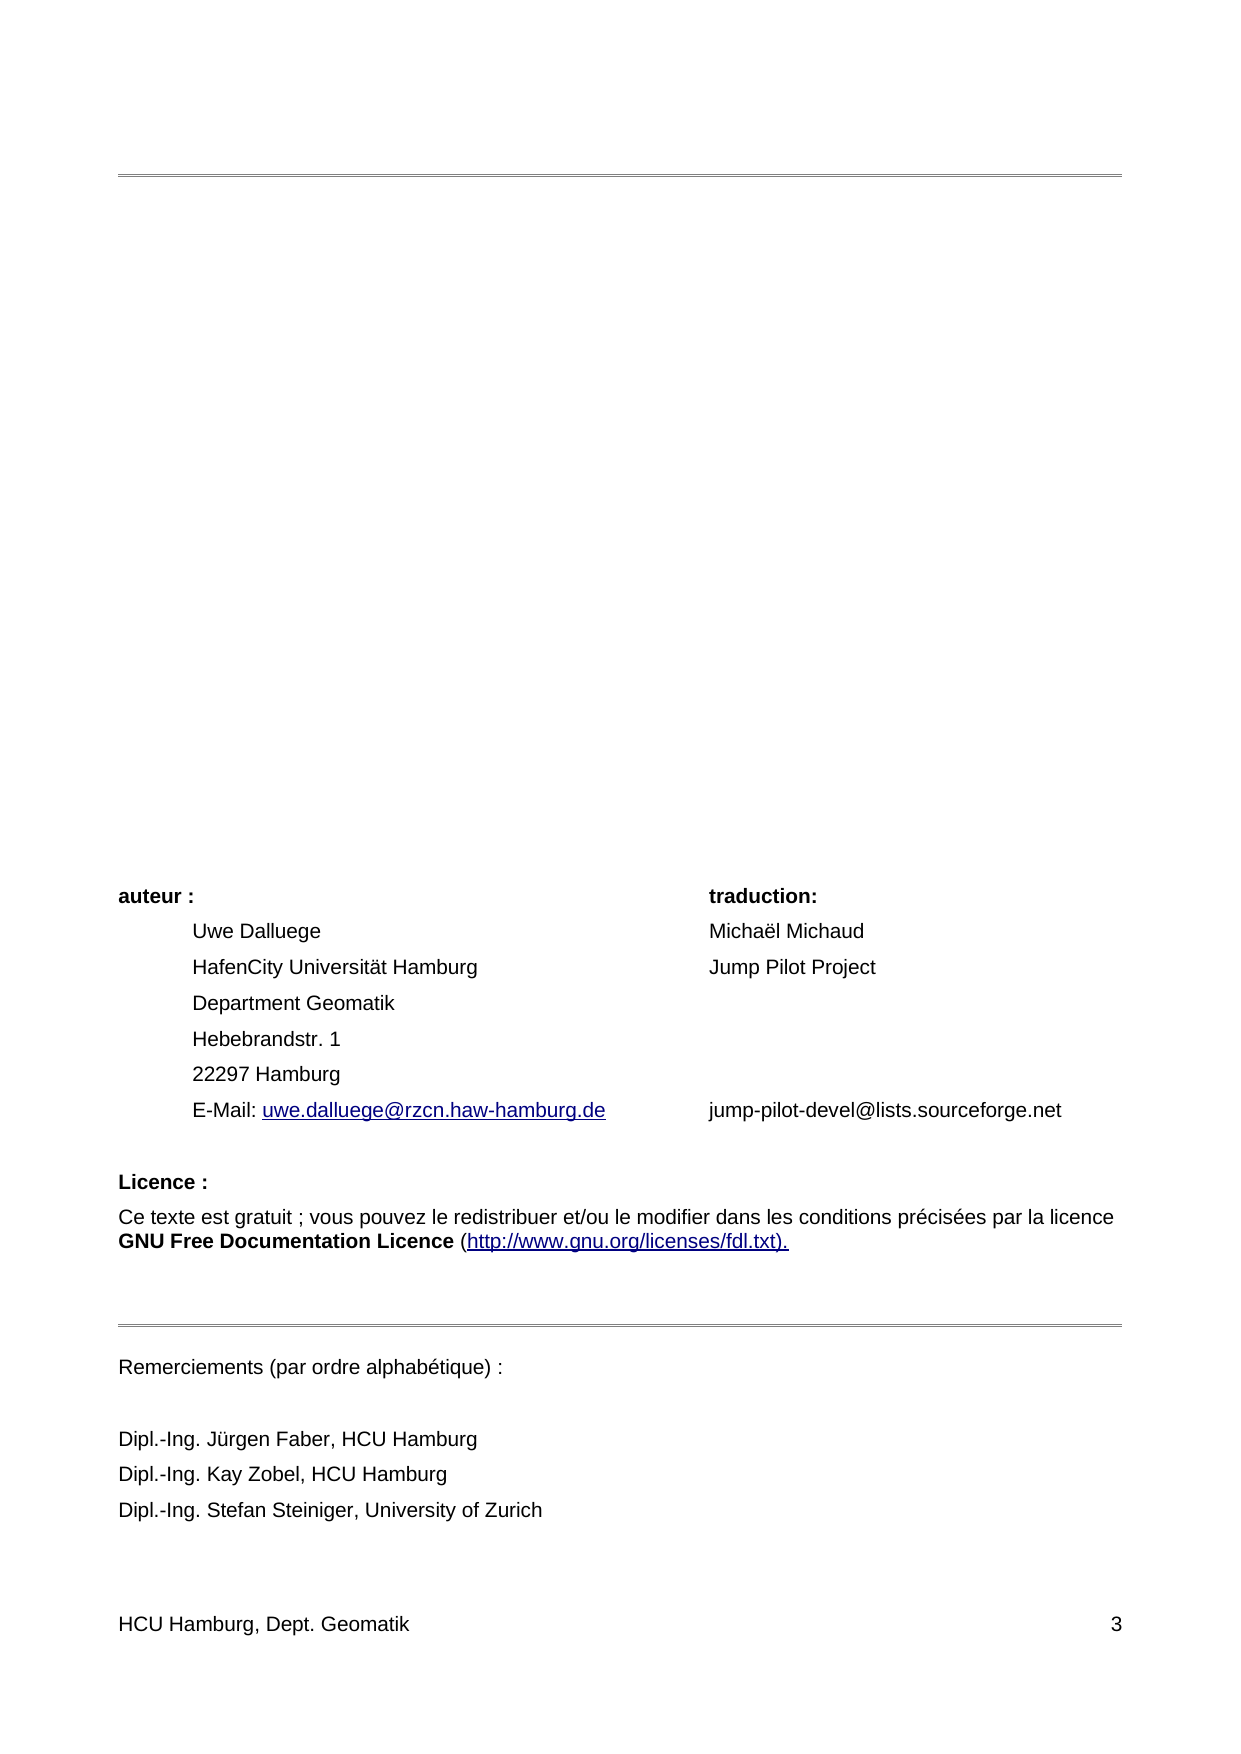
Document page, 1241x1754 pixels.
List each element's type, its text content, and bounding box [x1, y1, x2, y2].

text E-Mail: uwe.dalluege@rzcn.haw-hamburg.de jump-pilot-devel@lists.sourceforge.net [118, 1099, 1122, 1122]
text 22297 Hamburg [118, 1063, 1122, 1086]
text Dipl.-Ing. Kay Zobel, HCU Hamburg [118, 1463, 1122, 1486]
text HafenCity Universität Hamburg Jump Pilot Project [118, 956, 1122, 979]
text Remerciements (par ordre alphabétique) : [118, 1356, 1122, 1379]
text Licence : [118, 1170, 1122, 1193]
text Dipl.-Ing. Jürgen Faber, HCU Hamburg [118, 1427, 1122, 1450]
text Dipl.-Ing. Stefan Steiniger, University of Zurich [118, 1499, 1122, 1522]
text Hebebrandstr. 1 [118, 1027, 1122, 1051]
text Department Geomatik [118, 992, 1122, 1015]
text Ce texte est gratuit ; vous pouvez le redistribuer et/ou le modifier dans les conditions précisées par la licence GNU Free Documentation Licence (http://www.gnu.org/licenses/fdl.txt). [118, 1206, 1122, 1252]
text Uwe Dalluege Michaël Michaud [118, 920, 1122, 943]
text auteur : traduction: [118, 884, 1122, 908]
